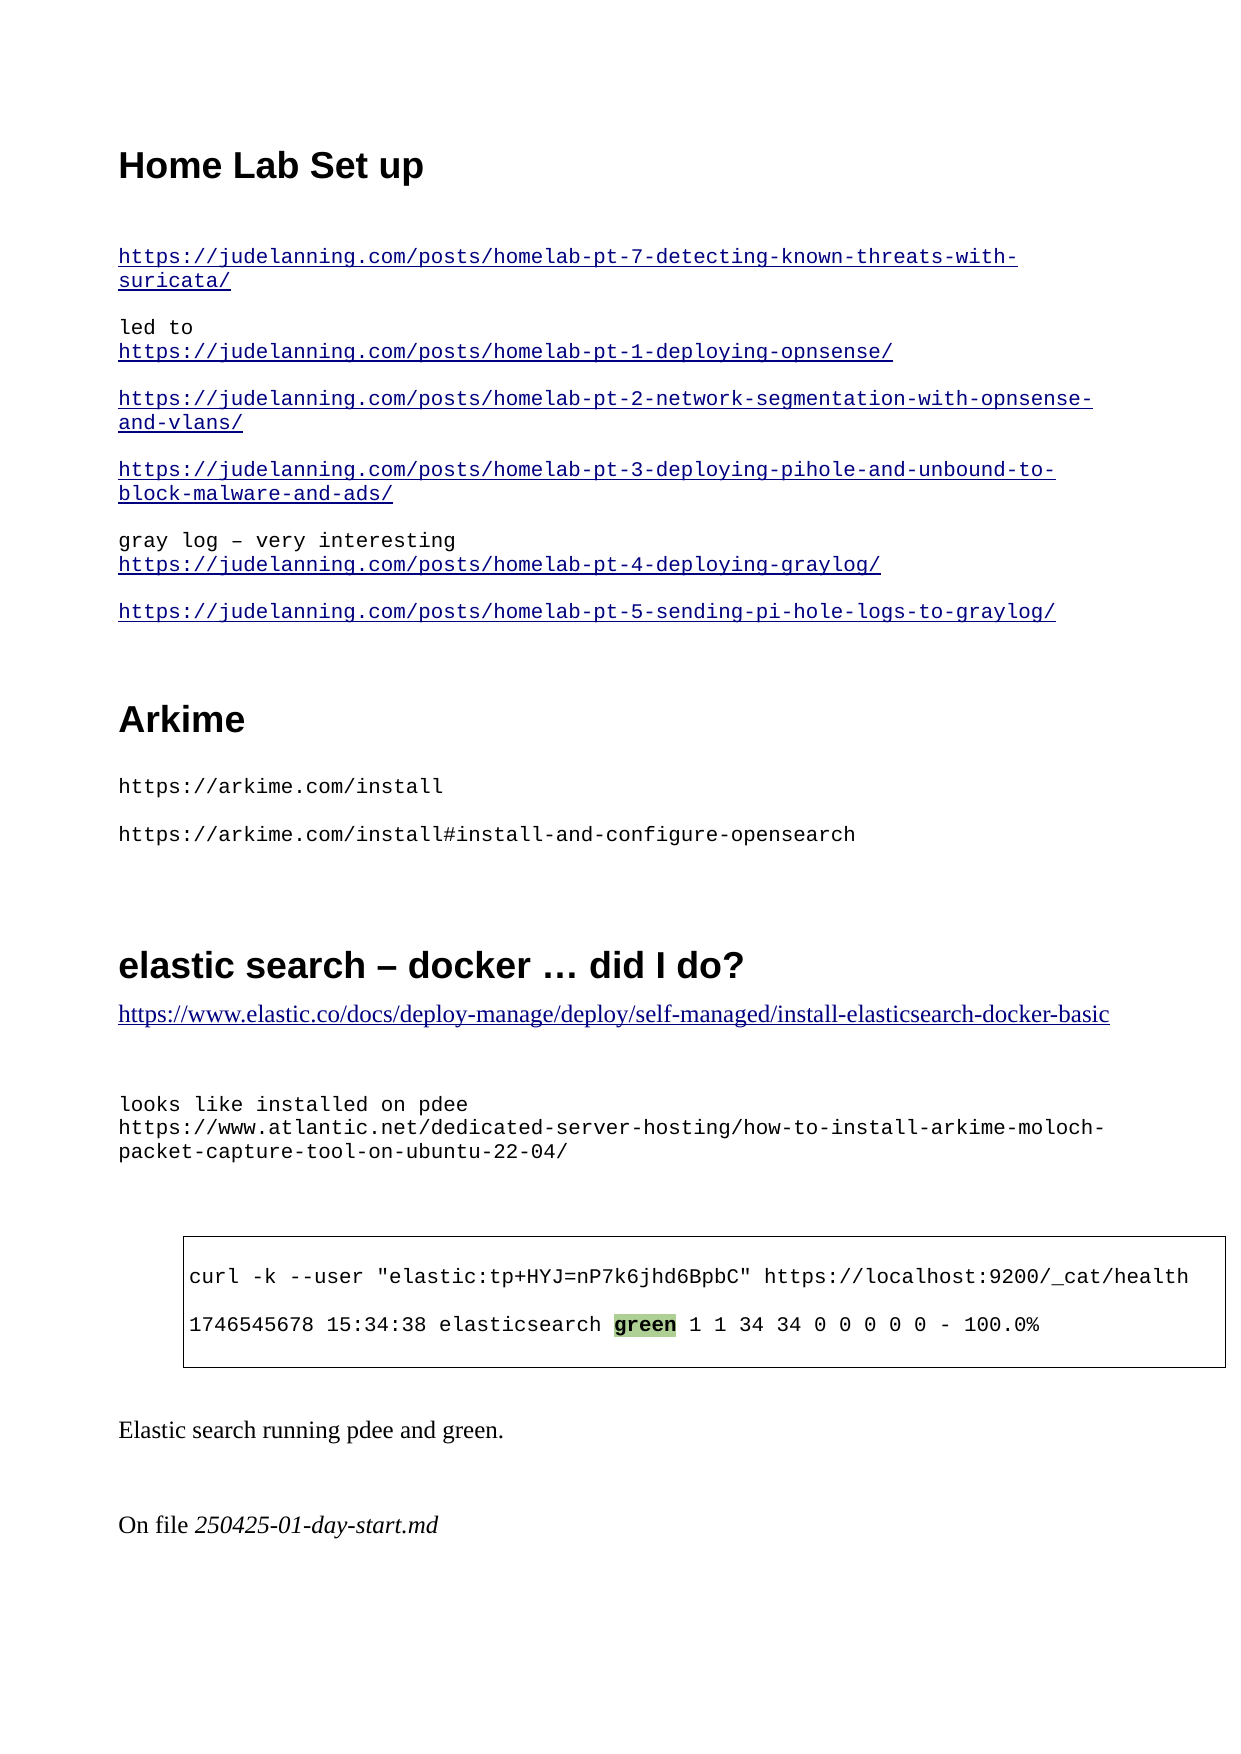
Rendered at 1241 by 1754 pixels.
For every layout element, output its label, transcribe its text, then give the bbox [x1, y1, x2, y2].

text gray log – very interesting [118, 506, 1122, 554]
text https://www.elastic.co/docs/deploy-manage/deploy/self-managed/install-elasticsearch-docker-basic [118, 999, 1122, 1027]
text https://arkime.com/install [118, 776, 1122, 800]
text Elastic search running pdee and green. [118, 1415, 1122, 1444]
text looks like installed on pdee [118, 1094, 1122, 1117]
text led to [118, 317, 1122, 341]
text https://judelanning.com/posts/homelab-pt-2-network-segmentation-with-opnsense- [118, 388, 1122, 412]
text https://judelanning.com/posts/homelab-pt-4-deploying-graylog/ [118, 554, 1122, 577]
text and-vlans/ [118, 412, 1122, 436]
subtitle Arkime [118, 697, 1122, 740]
text https://judelanning.com/posts/homelab-pt-5-sending-pi-hole-logs-to-graylog/ [118, 601, 1122, 625]
table_header curl -k --user "elastic:tp+HYJ=nP7k6jhd6BpbC" https://localhost:9200/_cat/health 1746545678 15:34:38 elasticsearch green 1 1 34 34 0 0 0 0 0 - 100.0% [184, 1237, 1225, 1367]
text https://www.atlantic.net/dedicated-server-hosting/how-to-install-arkime-moloch-packet-capture-tool-on-ubuntu-22-04/ [118, 1117, 1122, 1164]
text https://arkime.com/install#install-and-configure-opensearch [118, 823, 1122, 847]
text https://judelanning.com/posts/homelab-pt-1-deploying-opnsense/ [118, 341, 1122, 364]
text https://judelanning.com/posts/homelab-pt-7-detecting-known-threats-with-suricata/ [118, 246, 1122, 294]
text https://judelanning.com/posts/homelab-pt-3-deploying-pihole-and-unbound-to-block-malware-and-ads/ [118, 459, 1122, 506]
subtitle Home Lab Set up [118, 143, 1122, 186]
subtitle elastic search – docker … did I do? [118, 943, 1122, 986]
text On file 250425-01-day-start.md [118, 1510, 1122, 1539]
